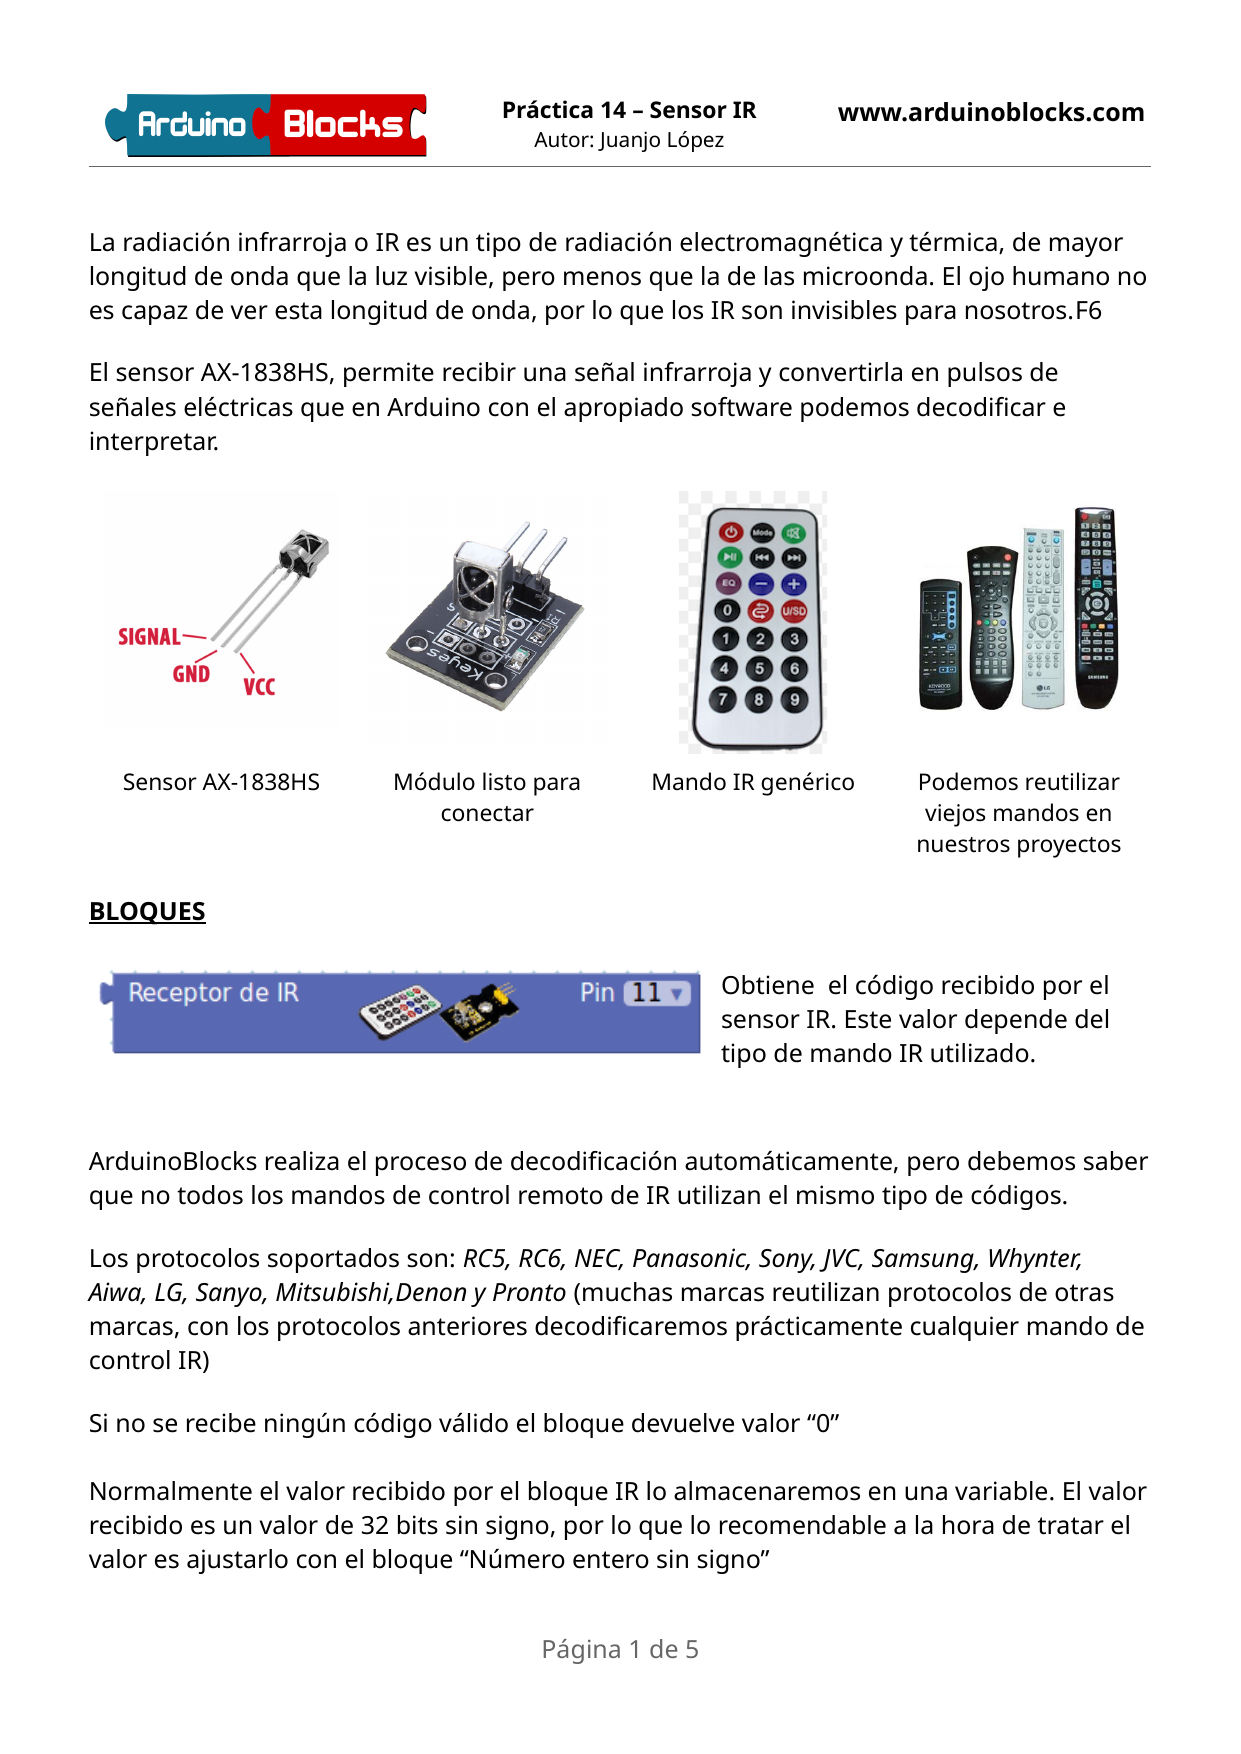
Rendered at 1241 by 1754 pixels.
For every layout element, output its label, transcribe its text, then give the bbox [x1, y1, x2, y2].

picture [918, 491, 1119, 714]
table_header Obtiene el código recibido por el sensor IR. Este valor depende del tipo de mando IR utilizado. [715, 962, 1151, 1109]
subtitle La radiación infrarroja o IR es un tipo de radiación electromagnética y térmica, de mayor longitud de onda que la luz visible, pero menos que la de las microonda. El ojo humano no es capaz de ver esta longitud de onda, por lo que los IR son invisibles para nosotros.F6 [88, 224, 1152, 326]
text BLOQUES [88, 894, 1152, 928]
picture [678, 491, 828, 754]
picture [94, 967, 710, 1063]
subtitle ArduinoBlocks realiza el proceso de decodificación automáticamente, pero debemos saber que no todos los mandos de control remoto de IR utilizan el mismo tipo de códigos. [88, 1143, 1152, 1212]
table_cell Módulo listo para conectar [354, 760, 620, 865]
table_cell Sensor AX-1838HS [89, 760, 354, 865]
subtitle Si no se recibe ningún código válido el bloque devuelve valor “0” [88, 1405, 1152, 1439]
table_header [89, 962, 715, 967]
table_header [886, 486, 1152, 760]
table_cell Mando IR genérico [620, 760, 886, 865]
picture [360, 491, 615, 746]
table_header [620, 486, 886, 760]
table_header [89, 486, 354, 760]
subtitle Normalmente el valor recibido por el bloque IR lo almacenaremos en una variable. El valor recibido es un valor de 32 bits sin signo, por lo que lo recomendable a la hora de tratar el valor es ajustarlo con el bloque “Número entero sin signo” [88, 1473, 1152, 1576]
picture [102, 491, 341, 730]
table_cell Podemos reutilizar viejos mandos en nuestros proyectos [886, 760, 1152, 865]
table_header [354, 486, 620, 760]
table_header [89, 968, 715, 1109]
picture [105, 94, 427, 157]
subtitle Los protocolos soportados son: RC5, RC6, NEC, Panasonic, Sony, JVC, Samsung, Whynter, Aiwa, LG, Sanyo, Mitsubishi,Denon y Pronto (muchas marcas reutilizan protocolos de otras marcas, con los protocolos anteriores decodificaremos prácticamente cualquier mando de control IR) [88, 1240, 1152, 1377]
subtitle El sensor AX-1838HS, permite recibir una señal infrarroja y convertirla en pulsos de señales eléctricas que en Arduino con el apropiado software podemos decodificar e interpretar. [88, 355, 1152, 457]
